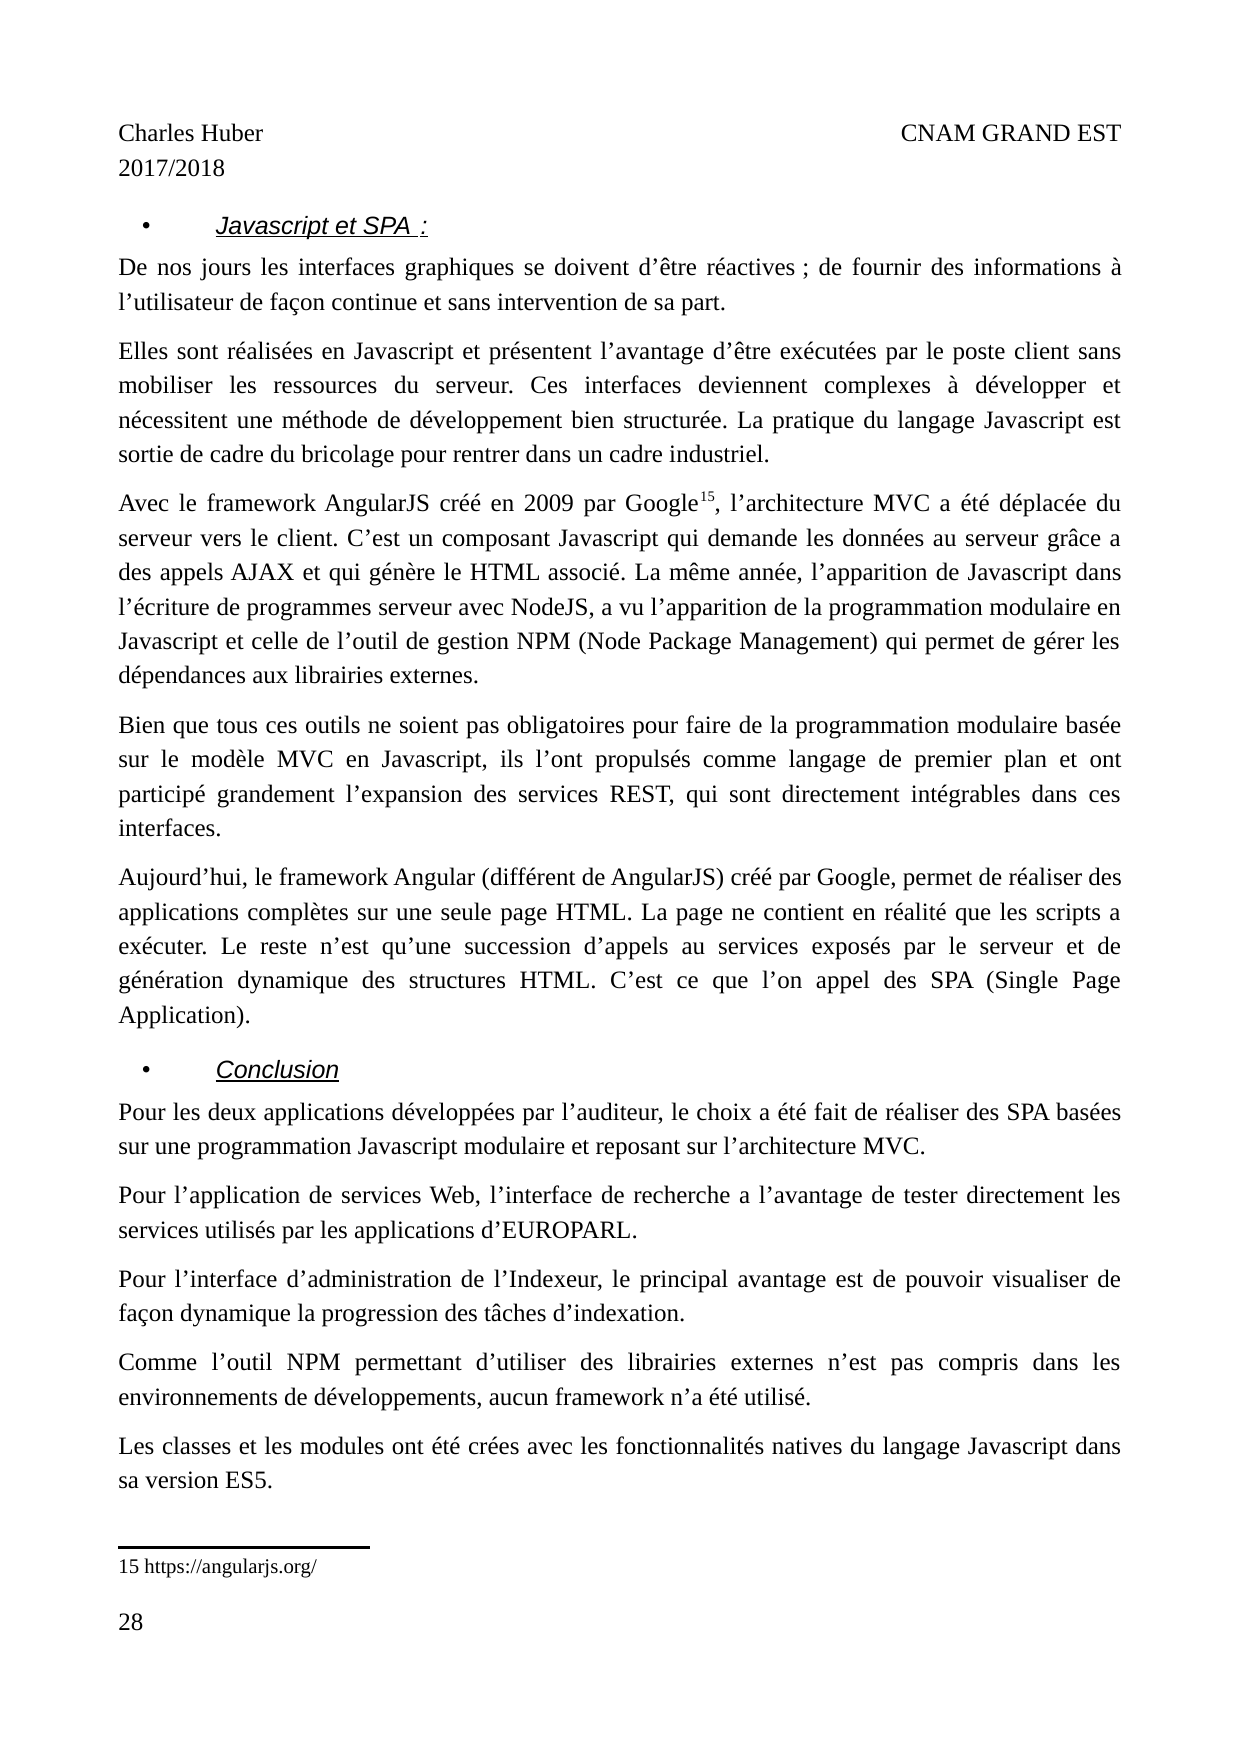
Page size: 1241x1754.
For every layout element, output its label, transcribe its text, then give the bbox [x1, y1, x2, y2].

text Pour les deux applications développées par l’auditeur, le choix a été fait de réaliser des SPA basées sur une programmation Javascript modulaire et reposant sur l’architecture MVC. [118, 1097, 1122, 1160]
subtitle Conclusion [142, 1055, 1122, 1084]
text Bien que tous ces outils ne soient pas obligatoires pour faire de la programmation modulaire basée sur le modèle MVC en Javascript, ils l’ont propulsés comme langage de premier plan et ont participé grandement l’expansion des services REST, qui sont directement intégrables dans ces interfaces. [118, 710, 1122, 842]
text Aujourd’hui, le framework Angular (différent de AngularJS) créé par Google, permet de réaliser des applications complètes sur une seule page HTML. La page ne contient en réalité que les scripts a exécuter. Le reste n’est qu’une succession d’appels au services exposés par le serveur et de génération dynamique des structures HTML. C’est ce que l’on appel des SPA (Single Page Application). [118, 862, 1122, 1029]
text Avec le framework AngularJS créé en 2009 par Google, l’architecture MVC a été déplacée du serveur vers le client. C’est un composant Javascript qui demande les données au serveur grâce a des appels AJAX et qui génère le HTML associé. La même année, l’apparition de Javascript dans l’écriture de programmes serveur avec NodeJS, a vu l’apparition de la programmation modulaire en Javascript et celle de l’outil de gestion NPM (Node Package Management) qui permet de gérer les dépendances aux librairies externes. [118, 488, 1122, 689]
text De nos jours les interfaces graphiques se doivent d’être réactives ; de fournir des informations à l’utilisateur de façon continue et sans intervention de sa part. [118, 252, 1122, 315]
text Pour l’application de services Web, l’interface de recherche a l’avantage de tester directement les services utilisés par les applications d’EUROPARL. [118, 1180, 1122, 1243]
text https://angularjs.org/ [118, 1553, 1122, 1578]
text Pour l’interface d’administration de l’Indexeur, le principal avantage est de pouvoir visualiser de façon dynamique la progression des tâches d’indexation. [118, 1264, 1122, 1327]
text Comme l’outil NPM permettant d’utiliser des librairies externes n’est pas compris dans les environnements de développements, aucun framework n’a été utilisé. [118, 1347, 1122, 1411]
text Elles sont réalisées en Javascript et présentent l’avantage d’être exécutées par le poste client sans mobiliser les ressources du serveur. Ces interfaces deviennent complexes à développer et nécessitent une méthode de développement bien structurée. La pratique du langage Javascript est sortie de cadre du bricolage pour rentrer dans un cadre industriel. [118, 336, 1122, 468]
text Les classes et les modules ont été crées avec les fonctionnalités natives du langage Javascript dans sa version ES5. [118, 1431, 1122, 1494]
subtitle Javascript et SPA : [142, 211, 1122, 240]
